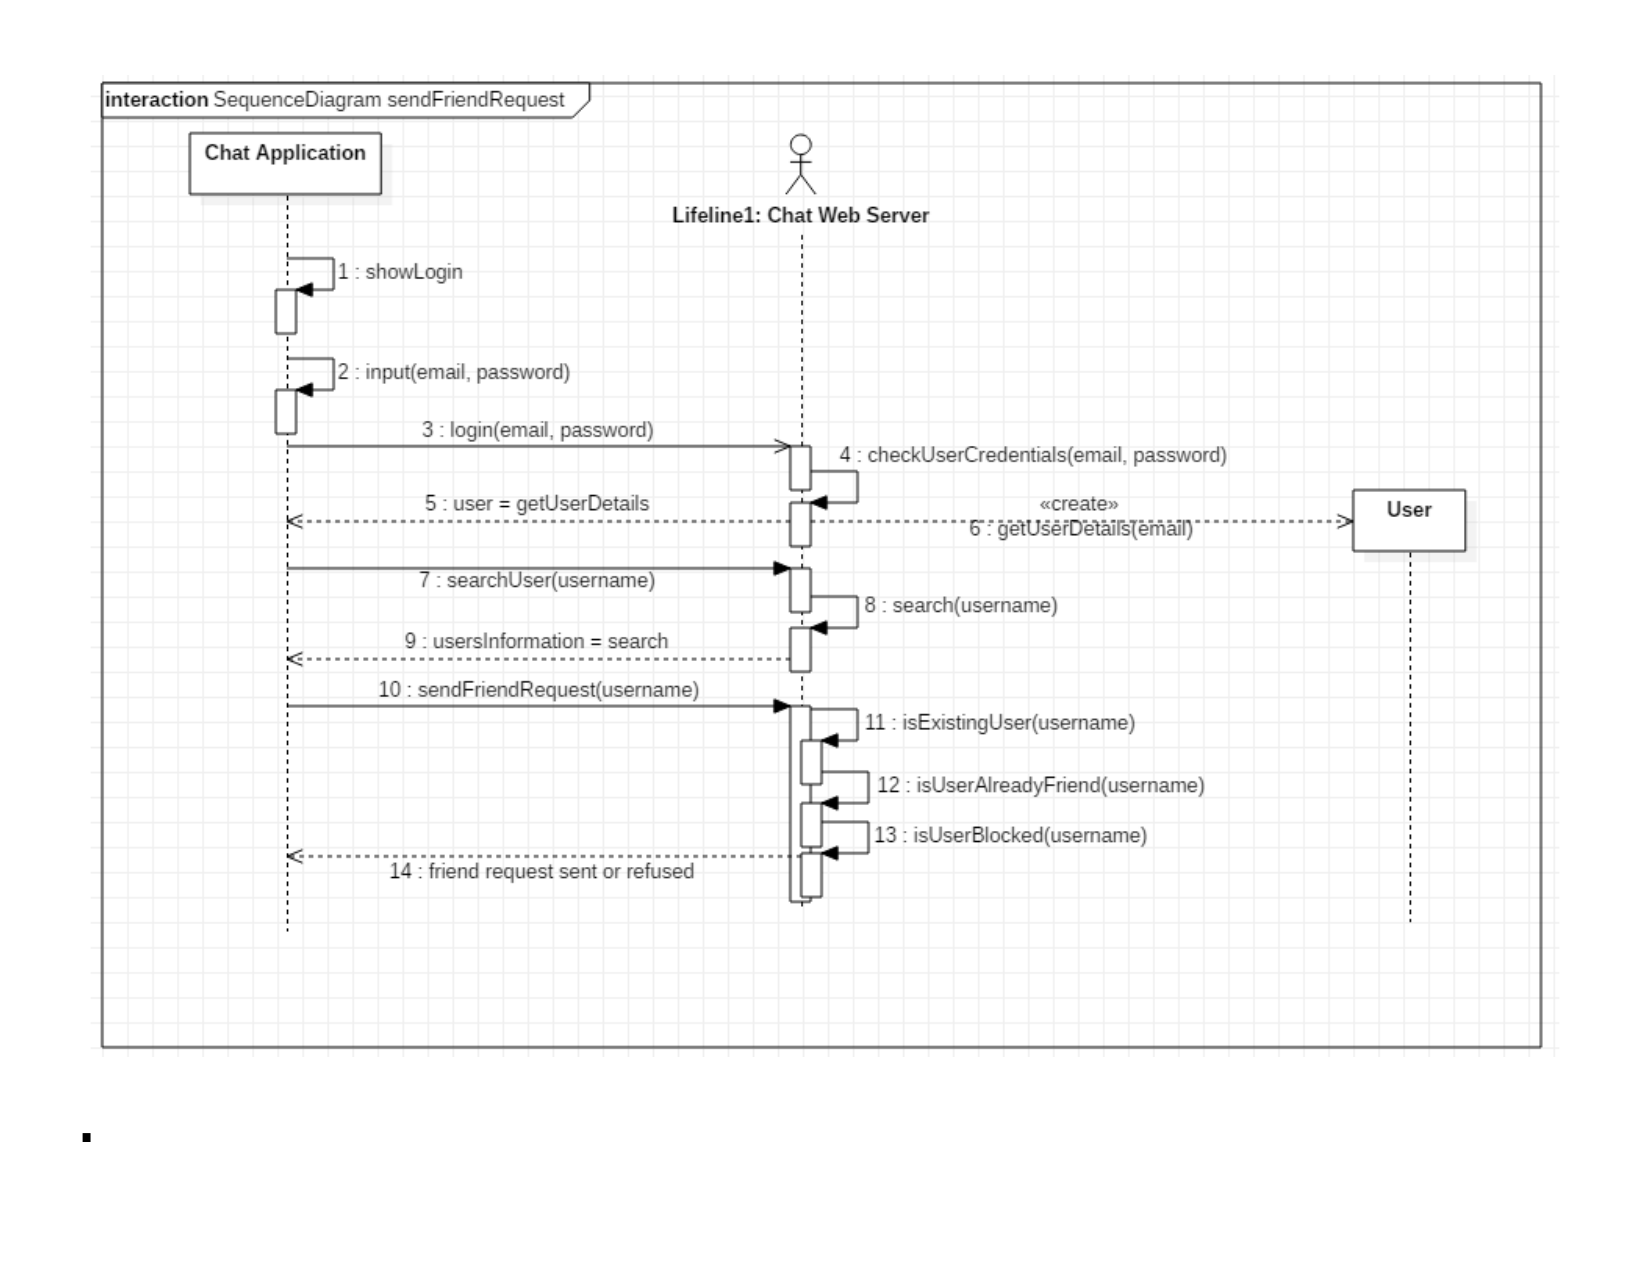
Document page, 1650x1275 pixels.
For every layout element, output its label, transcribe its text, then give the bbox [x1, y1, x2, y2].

picture [90, 75, 1560, 1057]
text . [75, 75, 1575, 1160]
